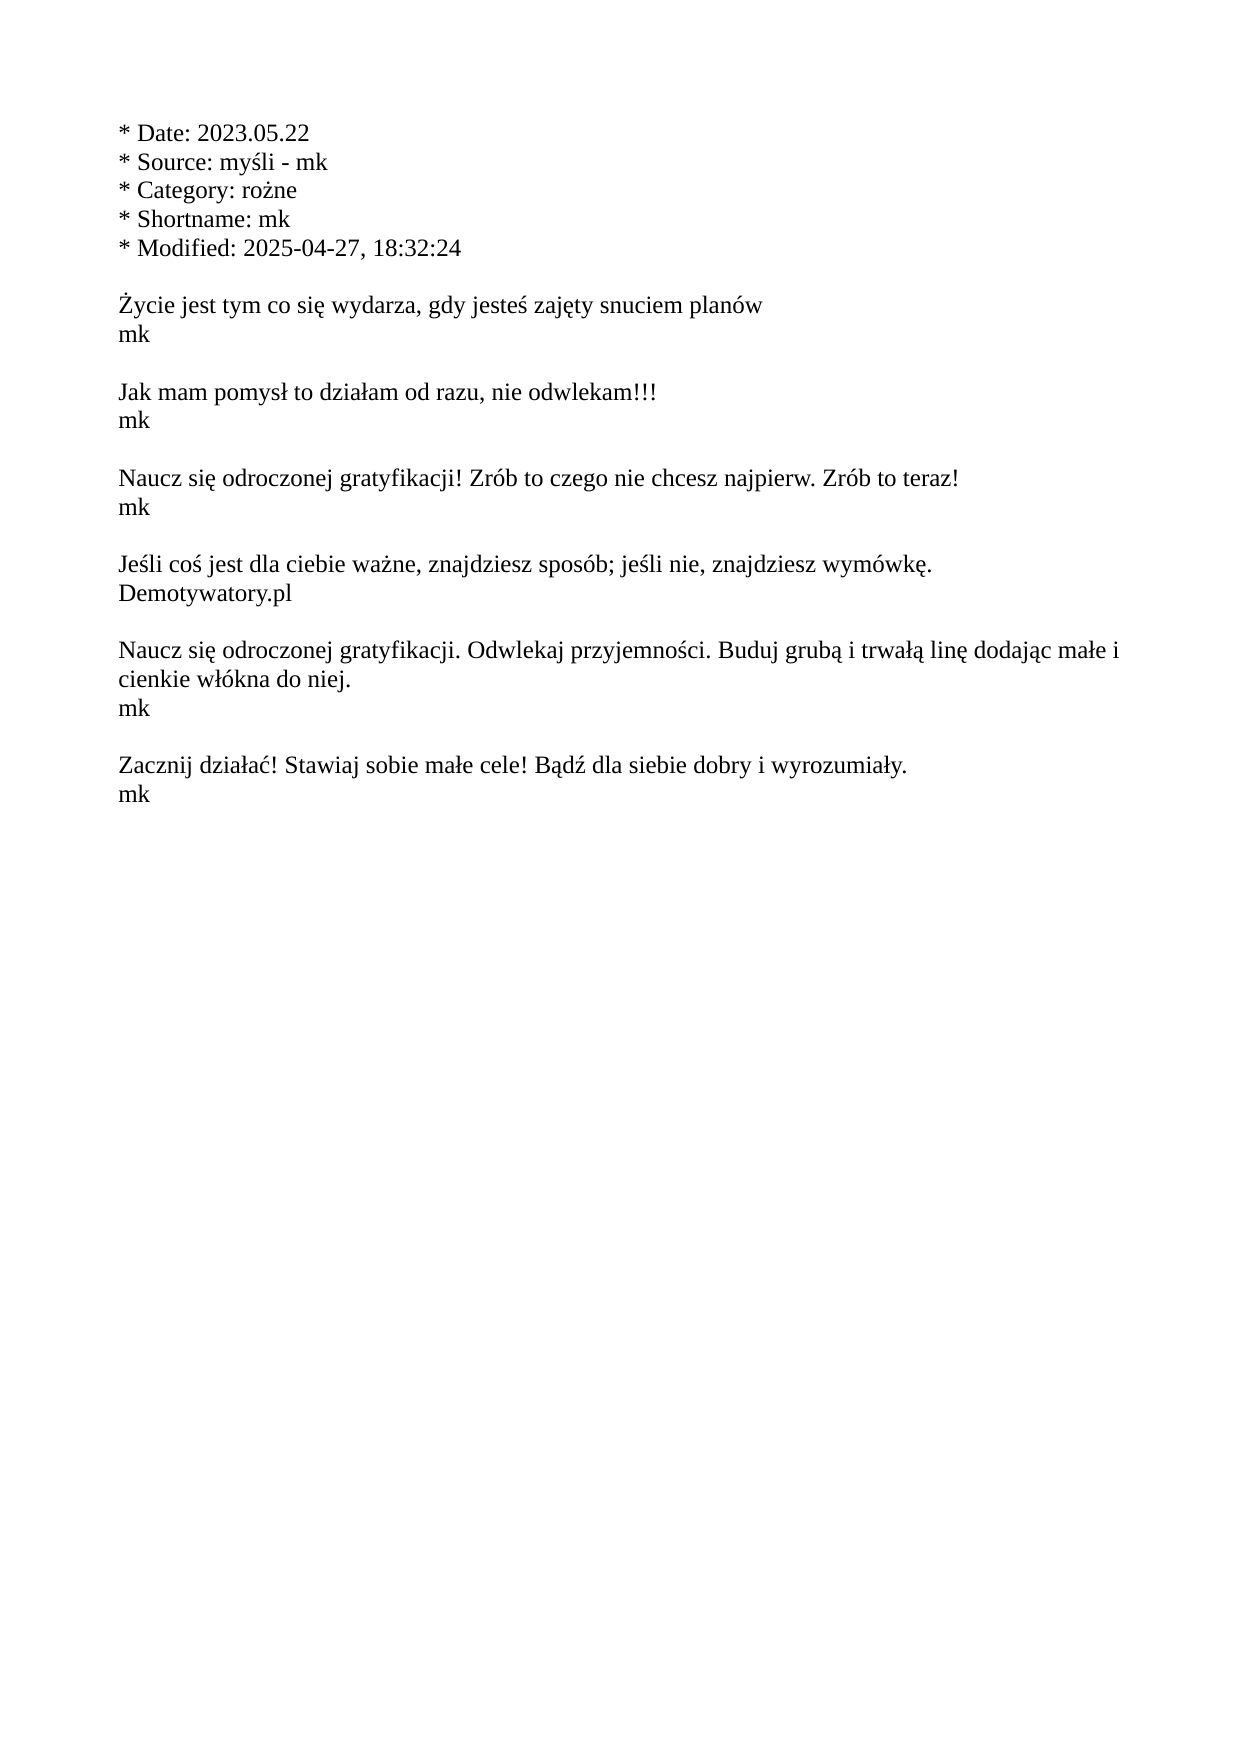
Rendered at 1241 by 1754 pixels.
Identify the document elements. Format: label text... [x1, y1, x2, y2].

text Jeśli coś jest dla ciebie ważne, znajdziesz sposób; jeśli nie, znajdziesz wymówkę. [118, 549, 1122, 578]
text Naucz się odroczonej gratyfikacji. Odwlekaj przyjemności. Buduj grubą i trwałą linę dodając małe i cienkie włókna do niej. [118, 636, 1122, 693]
text Życie jest tym co się wydarza, gdy jesteś zajęty snuciem planów [118, 291, 1122, 319]
text Zacznij działać! Stawiaj sobie małe cele! Bądź dla siebie dobry i wyrozumiały. [118, 751, 1122, 779]
text * Modified: 2025-04-27, 18:31:58 [118, 233, 1122, 262]
text * Source: myśli - mk [118, 147, 1122, 176]
text * Shortname: mk [118, 204, 1122, 233]
text mk [118, 492, 1122, 521]
text * Date: 2023.05.22 [118, 118, 1122, 147]
text Naucz się odroczonej gratyfikacji! Zrób to czego nie chcesz najpierw. Zrób to teraz! [118, 463, 1122, 492]
text mk [118, 319, 1122, 348]
text Demotywatory.pl [118, 578, 1122, 607]
text * Category: rożne [118, 176, 1122, 204]
text mk [118, 693, 1122, 722]
text mk [118, 779, 1122, 808]
text Jak mam pomysł to działam od razu, nie odwlekam!!! [118, 377, 1122, 406]
text mk [118, 406, 1122, 434]
